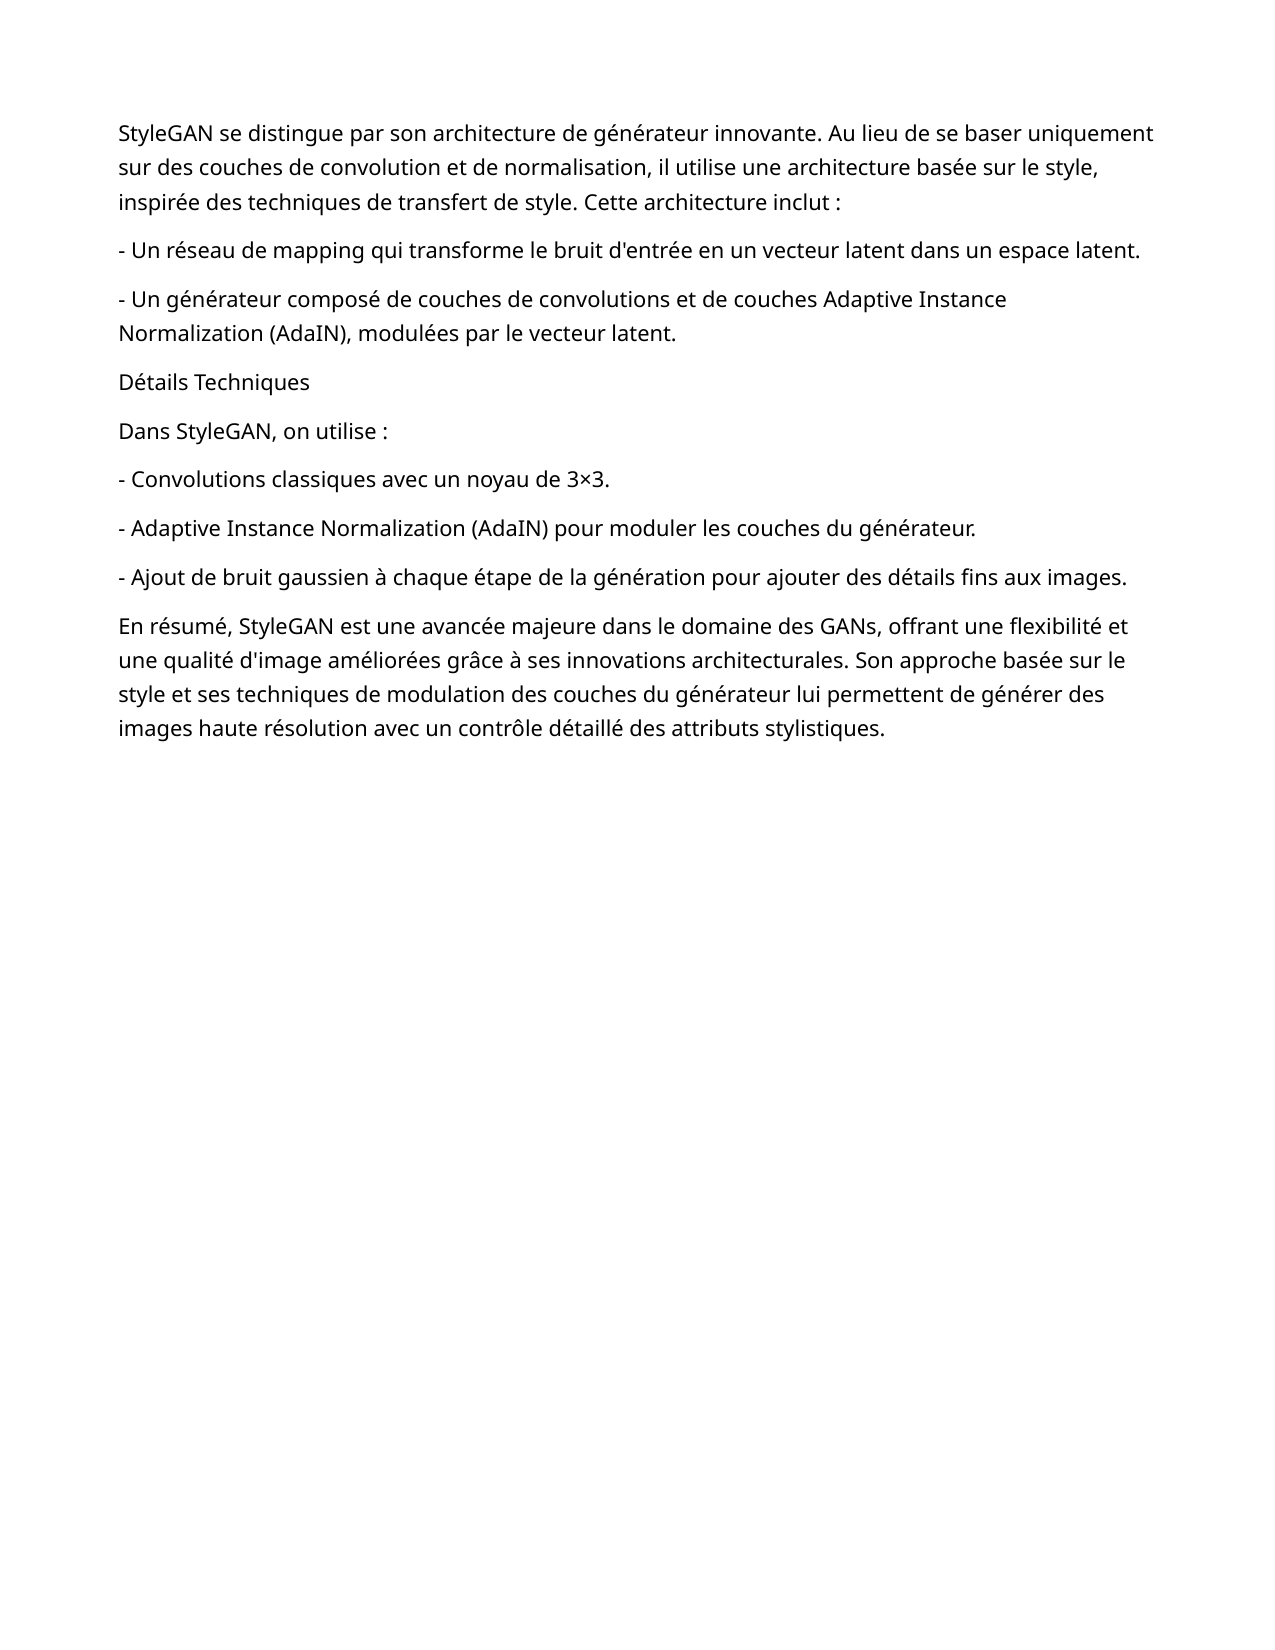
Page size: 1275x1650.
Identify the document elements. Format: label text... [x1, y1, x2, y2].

text - Adaptive Instance Normalization (AdaIN) pour moduler les couches du générateur. [118, 513, 1157, 543]
text - Un réseau de mapping qui transforme le bruit d'entrée en un vecteur latent dans un espace latent. [118, 235, 1157, 265]
text Détails Techniques [118, 367, 1157, 397]
text - Ajout de bruit gaussien à chaque étape de la génération pour ajouter des détails fins aux images. [118, 562, 1157, 592]
text - Un générateur composé de couches de convolutions et de couches Adaptive Instance Normalization (AdaIN), modulées par le vecteur latent. [118, 284, 1157, 348]
text En résumé, StyleGAN est une avancée majeure dans le domaine des GANs, offrant une flexibilité et une qualité d'image améliorées grâce à ses innovations architecturales. Son approche basée sur le style et ses techniques de modulation des couches du générateur lui permettent de générer des images haute résolution avec un contrôle détaillé des attributs stylistiques. [118, 611, 1157, 743]
text - Convolutions classiques avec un noyau de 3×3. [118, 464, 1157, 494]
text StyleGAN se distingue par son architecture de générateur innovante. Au lieu de se baser uniquement sur des couches de convolution et de normalisation, il utilise une architecture basée sur le style, inspirée des techniques de transfert de style. Cette architecture inclut : [118, 118, 1157, 216]
text Dans StyleGAN, on utilise : [118, 416, 1157, 445]
